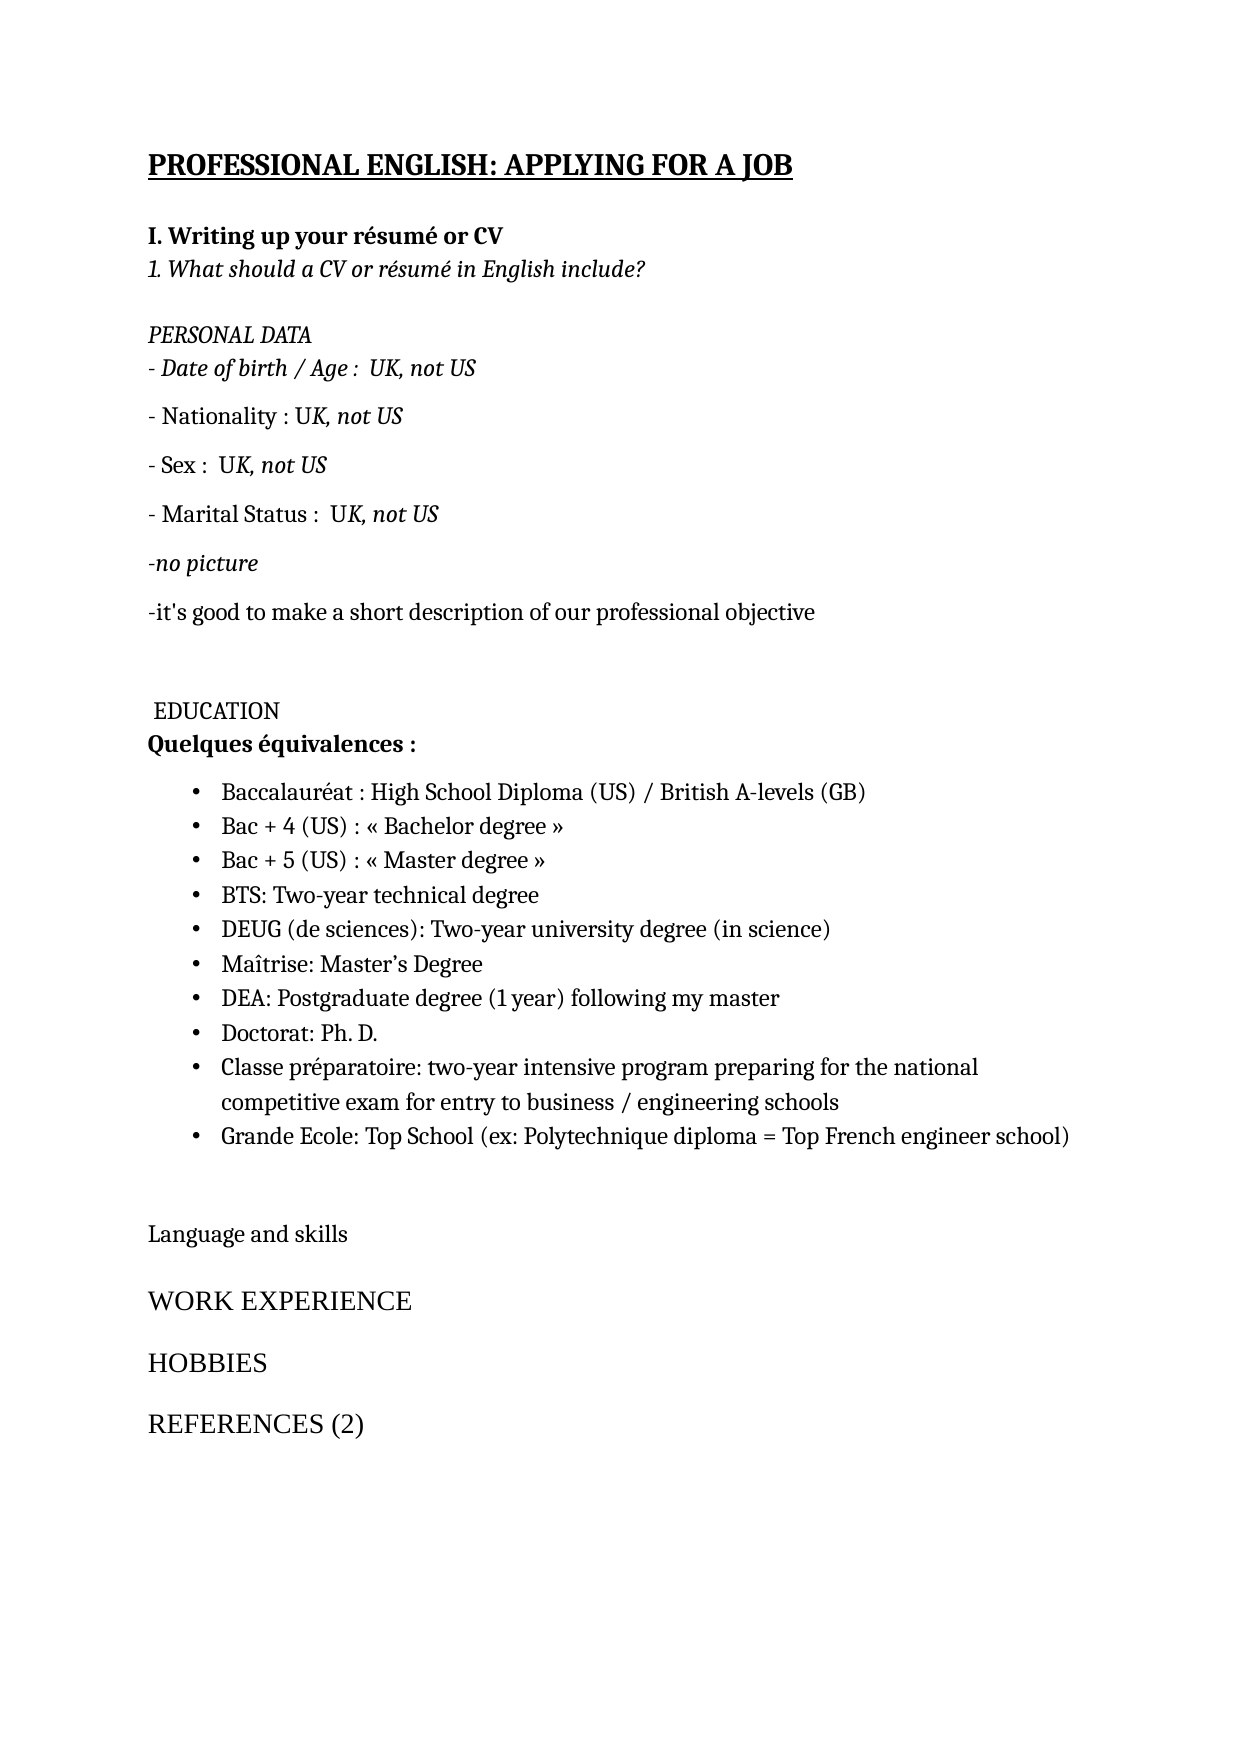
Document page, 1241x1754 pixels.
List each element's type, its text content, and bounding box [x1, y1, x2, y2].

text -it's good to make a short description of our professional objective [148, 598, 1093, 627]
text 1. What should a CV or résumé in English include? [148, 255, 1093, 284]
text - Nationality : UK, not US [148, 402, 1093, 430]
list Maîtrise: Master’s Degree [192, 950, 1093, 979]
text -no picture [148, 549, 1093, 577]
text EDUCATION [148, 697, 1093, 726]
text PERSONAL DATA [148, 321, 1093, 350]
text - Sex : UK, not US [148, 451, 1093, 479]
text PROFESSIONAL ENGLISH: APPLYING FOR A JOB [148, 148, 1093, 183]
subtitle HOBBIES [148, 1346, 1093, 1378]
list DEA: Postgraduate degree (1 year) following my master [192, 984, 1093, 1013]
list Bac + 4 (US) : « Bachelor degree » [192, 812, 1093, 841]
list BTS: Two-year technical degree [192, 881, 1093, 910]
list DEUG (de sciences): Two-year university degree (in science) [192, 915, 1093, 944]
text - Marital Status : UK, not US [148, 500, 1093, 528]
text Language and skills [148, 1220, 1093, 1249]
subtitle REFERENCES (2) [148, 1407, 1093, 1439]
text Quelques équivalences : [148, 730, 1093, 759]
subtitle WORK EXPERIENCE [148, 1284, 1093, 1316]
list Doctorat: Ph. D. [192, 1019, 1093, 1048]
text - Date of birth / Age : UK, not US [148, 354, 1093, 383]
list Bac + 5 (US) : « Master degree » [192, 846, 1093, 875]
list Baccalauréat : High School Diploma (US) / British A-levels (GB) [192, 777, 1093, 806]
list Classe préparatoire: two-year intensive program preparing for the national competitive exam for entry to business / engineering schools [192, 1053, 1093, 1117]
list Grande Ecole: Top School (ex: Polytechnique diploma = Top French engineer school) [192, 1122, 1093, 1151]
text I. Writing up your résumé or CV [148, 222, 1093, 251]
